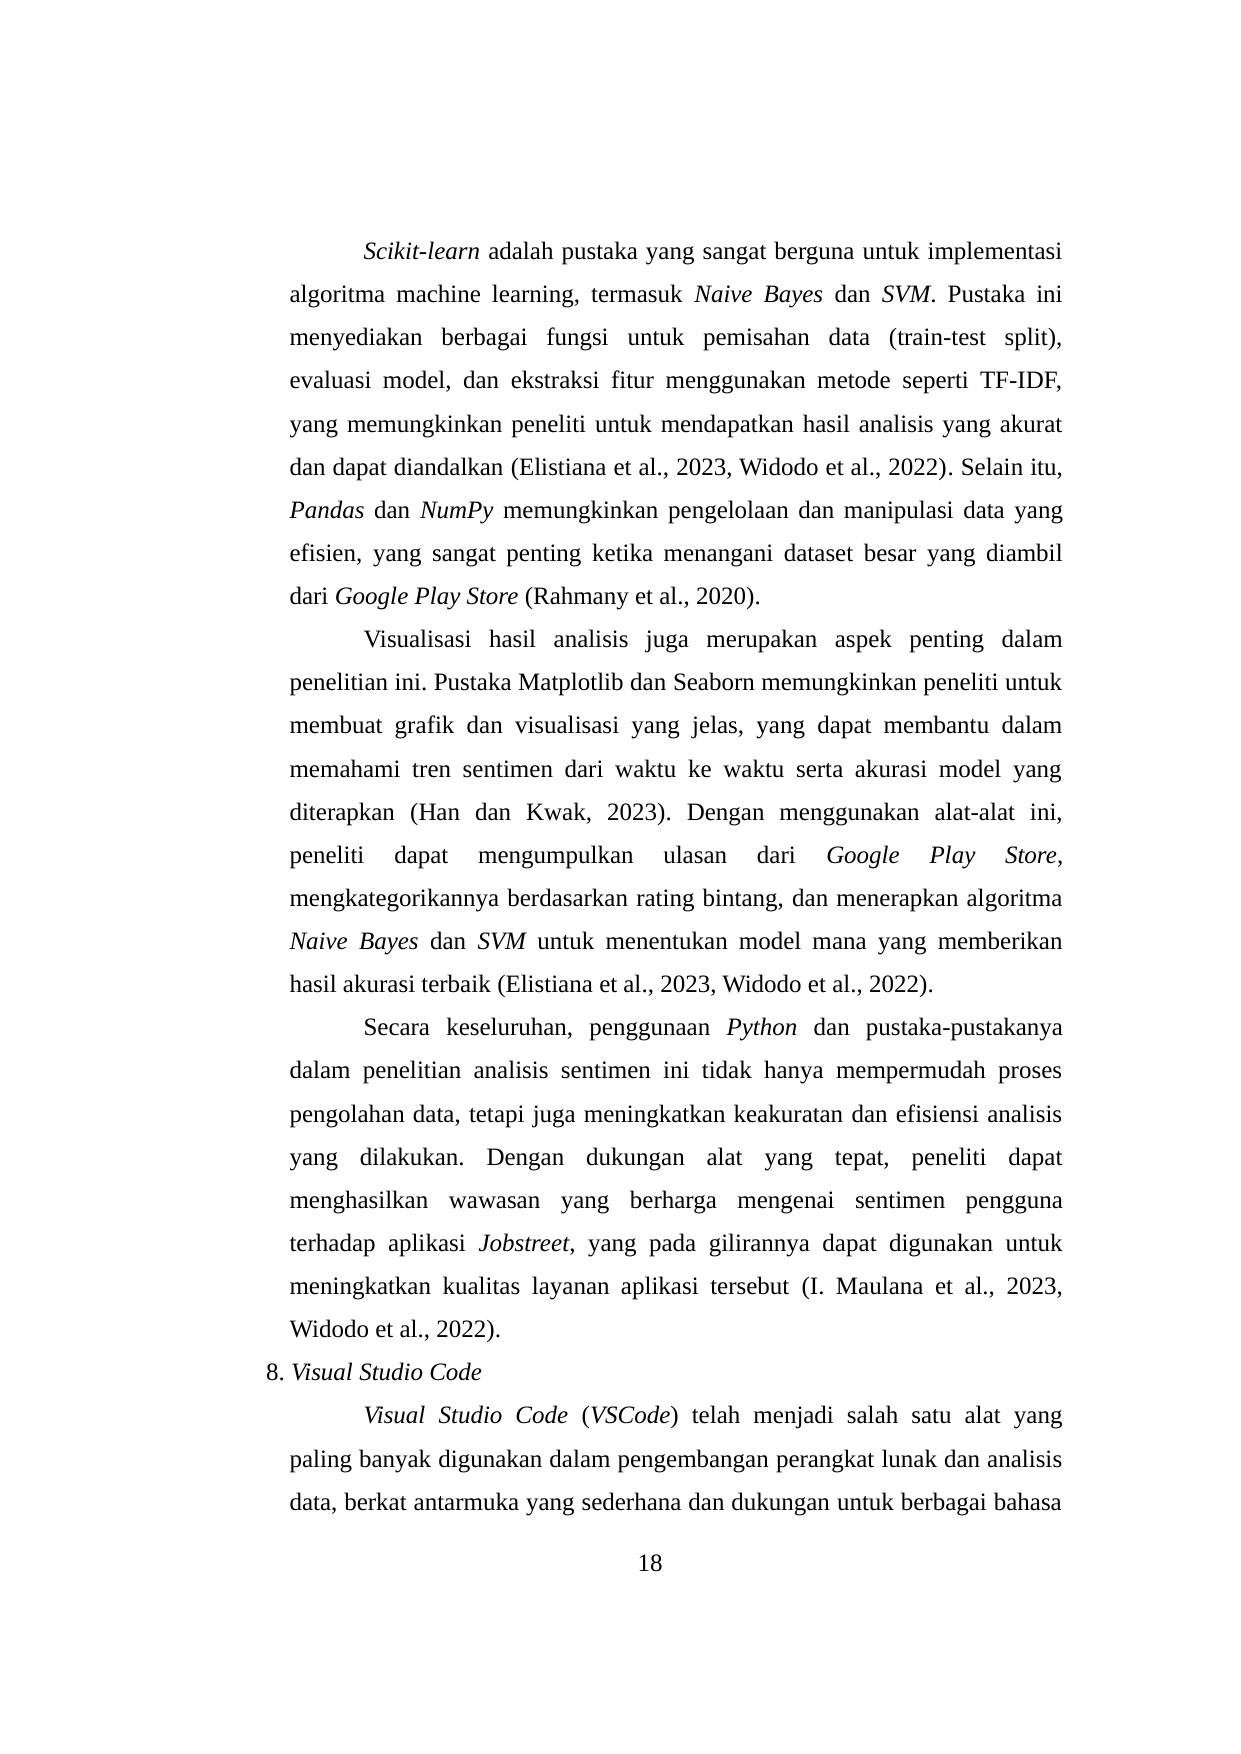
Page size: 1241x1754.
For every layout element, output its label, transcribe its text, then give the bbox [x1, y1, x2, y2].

text Secara keseluruhan, penggunaan Python dan pustaka-pustakanya dalam penelitian analisis sentimen ini tidak hanya mempermudah proses pengolahan data, tetapi juga meningkatkan keakuratan dan efisiensi analisis yang dilakukan. Dengan dukungan alat yang tepat, peneliti dapat menghasilkan wawasan yang berharga mengenai sentimen pengguna terhadap aplikasi Jobstreet, yang pada gilirannya dapat digunakan untuk meningkatkan kualitas layanan aplikasi tersebut (I. Maulana et al., 2023, Widodo et al., 2022)⁠. [289, 1012, 1063, 1343]
text Visualisasi hasil analisis juga merupakan aspek penting dalam penelitian ini. Pustaka Matplotlib dan Seaborn memungkinkan peneliti untuk membuat grafik dan visualisasi yang jelas, yang dapat membantu dalam memahami tren sentimen dari waktu ke waktu serta akurasi model yang diterapkan (Han dan Kwak, 2023)⁠. Dengan menggunakan alat-alat ini, peneliti dapat mengumpulkan ulasan dari Google Play Store, mengkategorikannya berdasarkan rating bintang, dan menerapkan algoritma Naive Bayes dan SVM untuk menentukan model mana yang memberikan hasil akurasi terbaik (Elistiana et al., 2023, Widodo et al., 2022)⁠. [289, 624, 1063, 998]
text Scikit-learn adalah pustaka yang sangat berguna untuk implementasi algoritma machine learning, termasuk Naive Bayes dan SVM. Pustaka ini menyediakan berbagai fungsi untuk pemisahan data (train-test split), evaluasi model, dan ekstraksi fitur menggunakan metode seperti TF-IDF, yang memungkinkan peneliti untuk mendapatkan hasil analisis yang akurat dan dapat diandalkan (Elistiana et al., 2023, Widodo et al., 2022)⁠. Selain itu, Pandas dan NumPy memungkinkan pengelolaan dan manipulasi data yang efisien, yang sangat penting ketika menangani dataset besar yang diambil dari Google Play Store (Rahmany et al., 2020)⁠. [289, 236, 1063, 610]
text 8. Visual Studio Code [266, 1357, 1063, 1386]
text Visual Studio Code (VSCode) telah menjadi salah satu alat yang paling banyak digunakan dalam pengembangan perangkat lunak dan analisis data, berkat antarmuka yang sederhana dan dukungan untuk berbagai bahasa [289, 1401, 1063, 1516]
